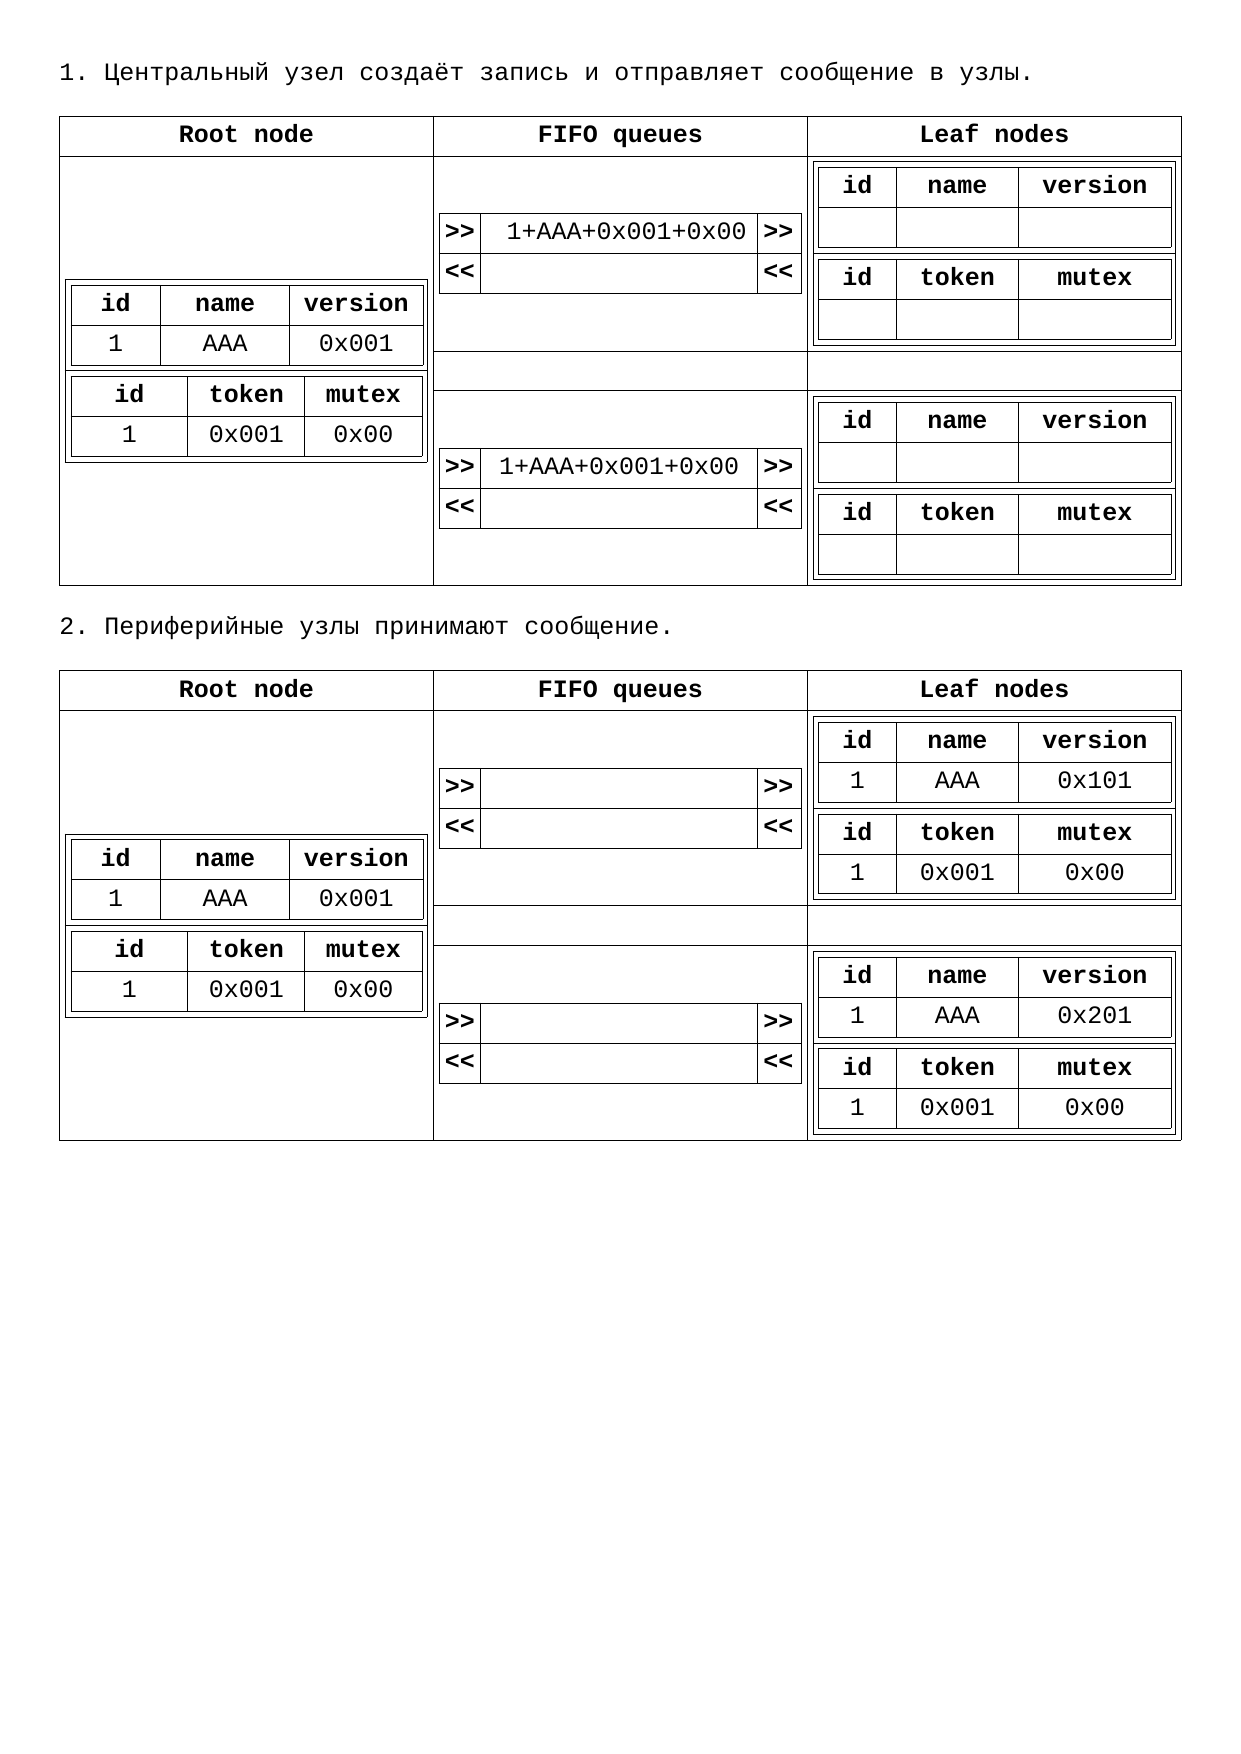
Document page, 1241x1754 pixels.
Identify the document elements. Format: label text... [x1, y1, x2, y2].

table_cell [434, 157, 807, 351]
table_cell [60, 711, 433, 1140]
table_header id [819, 815, 896, 853]
table_header name [897, 403, 1018, 442]
table_cell 0x001 [188, 972, 304, 1011]
table_cell 1 [819, 998, 896, 1037]
table_header mutex [1019, 260, 1171, 299]
table_cell [60, 157, 433, 585]
table_header >> [440, 1004, 480, 1042]
table_header id [72, 377, 187, 416]
table_header mutex [1019, 495, 1171, 533]
table_cell 0x001 [290, 326, 423, 364]
table_header Root node [60, 117, 433, 156]
table_header name [161, 286, 289, 324]
table_cell << [758, 254, 801, 293]
table_header Root node [60, 671, 433, 710]
table_header token [897, 495, 1018, 533]
table_cell << [440, 254, 480, 293]
table_cell [434, 946, 807, 1140]
table_header [814, 952, 1175, 1042]
table_cell [1019, 443, 1171, 482]
table_cell 0x00 [1019, 855, 1171, 893]
table_header mutex [1019, 1049, 1171, 1088]
table_header >> [440, 769, 480, 808]
table_cell 1 [72, 417, 187, 456]
table_cell << [758, 809, 801, 848]
table_cell 0x001 [897, 1089, 1018, 1128]
table_cell << [440, 1044, 480, 1082]
table_header [814, 717, 1175, 808]
table_header >> [758, 449, 801, 488]
table_header id [819, 958, 896, 997]
table_header version [290, 286, 423, 324]
table_header id [819, 403, 896, 442]
table_cell << [758, 489, 801, 528]
table_cell 0x00 [1019, 1089, 1171, 1128]
table_header [814, 397, 1175, 488]
table_cell [897, 300, 1018, 339]
table_cell [808, 352, 1181, 390]
table_header version [1019, 723, 1171, 762]
table_cell [808, 906, 1181, 945]
table_cell 1 [72, 326, 160, 364]
table_header mutex [305, 377, 422, 416]
table_cell 0x101 [1019, 763, 1171, 802]
table_header token [897, 260, 1018, 299]
table_cell 0x201 [1019, 998, 1171, 1037]
table_cell AAA [897, 763, 1018, 802]
table_cell AAA [897, 998, 1018, 1037]
table_cell AAA [161, 880, 289, 919]
table_header >> [440, 214, 480, 253]
table_cell << [758, 1044, 801, 1082]
table_header id [72, 840, 160, 879]
table_cell [481, 1044, 757, 1082]
table_header id [72, 286, 160, 324]
table_cell [814, 1044, 1175, 1134]
table_header >> [758, 769, 801, 808]
table_cell [819, 535, 896, 573]
table_cell [808, 157, 1181, 351]
table_cell [808, 711, 1181, 905]
table_header id [819, 168, 896, 207]
text 2. Периферийные узлы принимают сообщение. [59, 614, 1181, 642]
table_header name [161, 840, 289, 879]
table_header [481, 1004, 757, 1042]
table_cell [1019, 300, 1171, 339]
table_header 1+AAA+0x001+0x00 [481, 214, 757, 253]
table_header id [819, 1049, 896, 1088]
table_cell [434, 906, 807, 945]
table_cell [1019, 535, 1171, 573]
table_cell [897, 535, 1018, 573]
table_cell [66, 371, 427, 462]
table_cell 0x00 [305, 417, 422, 456]
table_cell 1 [819, 855, 896, 893]
table_header mutex [1019, 815, 1171, 853]
table_header version [1019, 958, 1171, 997]
table_header Leaf nodes [808, 671, 1181, 710]
table_header mutex [305, 932, 422, 971]
table_header [481, 769, 757, 808]
table_cell [66, 926, 427, 1017]
table_header >> [758, 214, 801, 253]
table_cell [897, 443, 1018, 482]
table_header token [897, 1049, 1018, 1088]
table_header name [897, 168, 1018, 207]
table_header >> [758, 1004, 801, 1042]
table_cell [1019, 208, 1171, 247]
table_cell 1 [819, 1089, 896, 1128]
table_header token [897, 815, 1018, 853]
table_cell [808, 391, 1181, 585]
table_cell [897, 208, 1018, 247]
table_cell [808, 946, 1181, 1140]
table_cell [434, 711, 807, 905]
table_cell [434, 352, 807, 390]
table_header token [188, 932, 304, 971]
table_cell [814, 489, 1175, 579]
table_cell [481, 489, 757, 528]
table_cell [819, 443, 896, 482]
table_header [814, 162, 1175, 253]
table_header >> [440, 449, 480, 488]
table_header version [1019, 403, 1171, 442]
table_cell [819, 300, 896, 339]
table_cell 0x00 [305, 972, 422, 1011]
table_cell 1 [72, 972, 187, 1011]
text 1. Центральный узел создаёт запись и отправляет сообщение в узлы. [59, 59, 1181, 87]
table_header id [819, 260, 896, 299]
table_header FIFO queues [434, 671, 807, 710]
table_header Leaf nodes [808, 117, 1181, 156]
table_header FIFO queues [434, 117, 807, 156]
table_cell [819, 208, 896, 247]
table_header id [819, 723, 896, 762]
table_cell 0x001 [188, 417, 304, 456]
table_header name [897, 958, 1018, 997]
table_header version [290, 840, 423, 879]
table_header version [1019, 168, 1171, 207]
table_header name [897, 723, 1018, 762]
table_cell << [440, 809, 480, 848]
table_cell [814, 254, 1175, 344]
table_cell 0x001 [290, 880, 423, 919]
table_cell AAA [161, 326, 289, 364]
table_header [66, 280, 427, 370]
table_header id [819, 495, 896, 533]
table_header [66, 835, 427, 925]
table_cell 1 [72, 880, 160, 919]
table_cell << [440, 489, 480, 528]
table_header token [188, 377, 304, 416]
table_cell 1 [819, 763, 896, 802]
table_cell 0x001 [897, 855, 1018, 893]
table_cell [481, 809, 757, 848]
table_cell [434, 391, 807, 585]
table_header 1+AAA+0x001+0x00 [481, 449, 757, 488]
table_cell [481, 254, 757, 293]
table_header id [72, 932, 187, 971]
table_cell [814, 809, 1175, 899]
